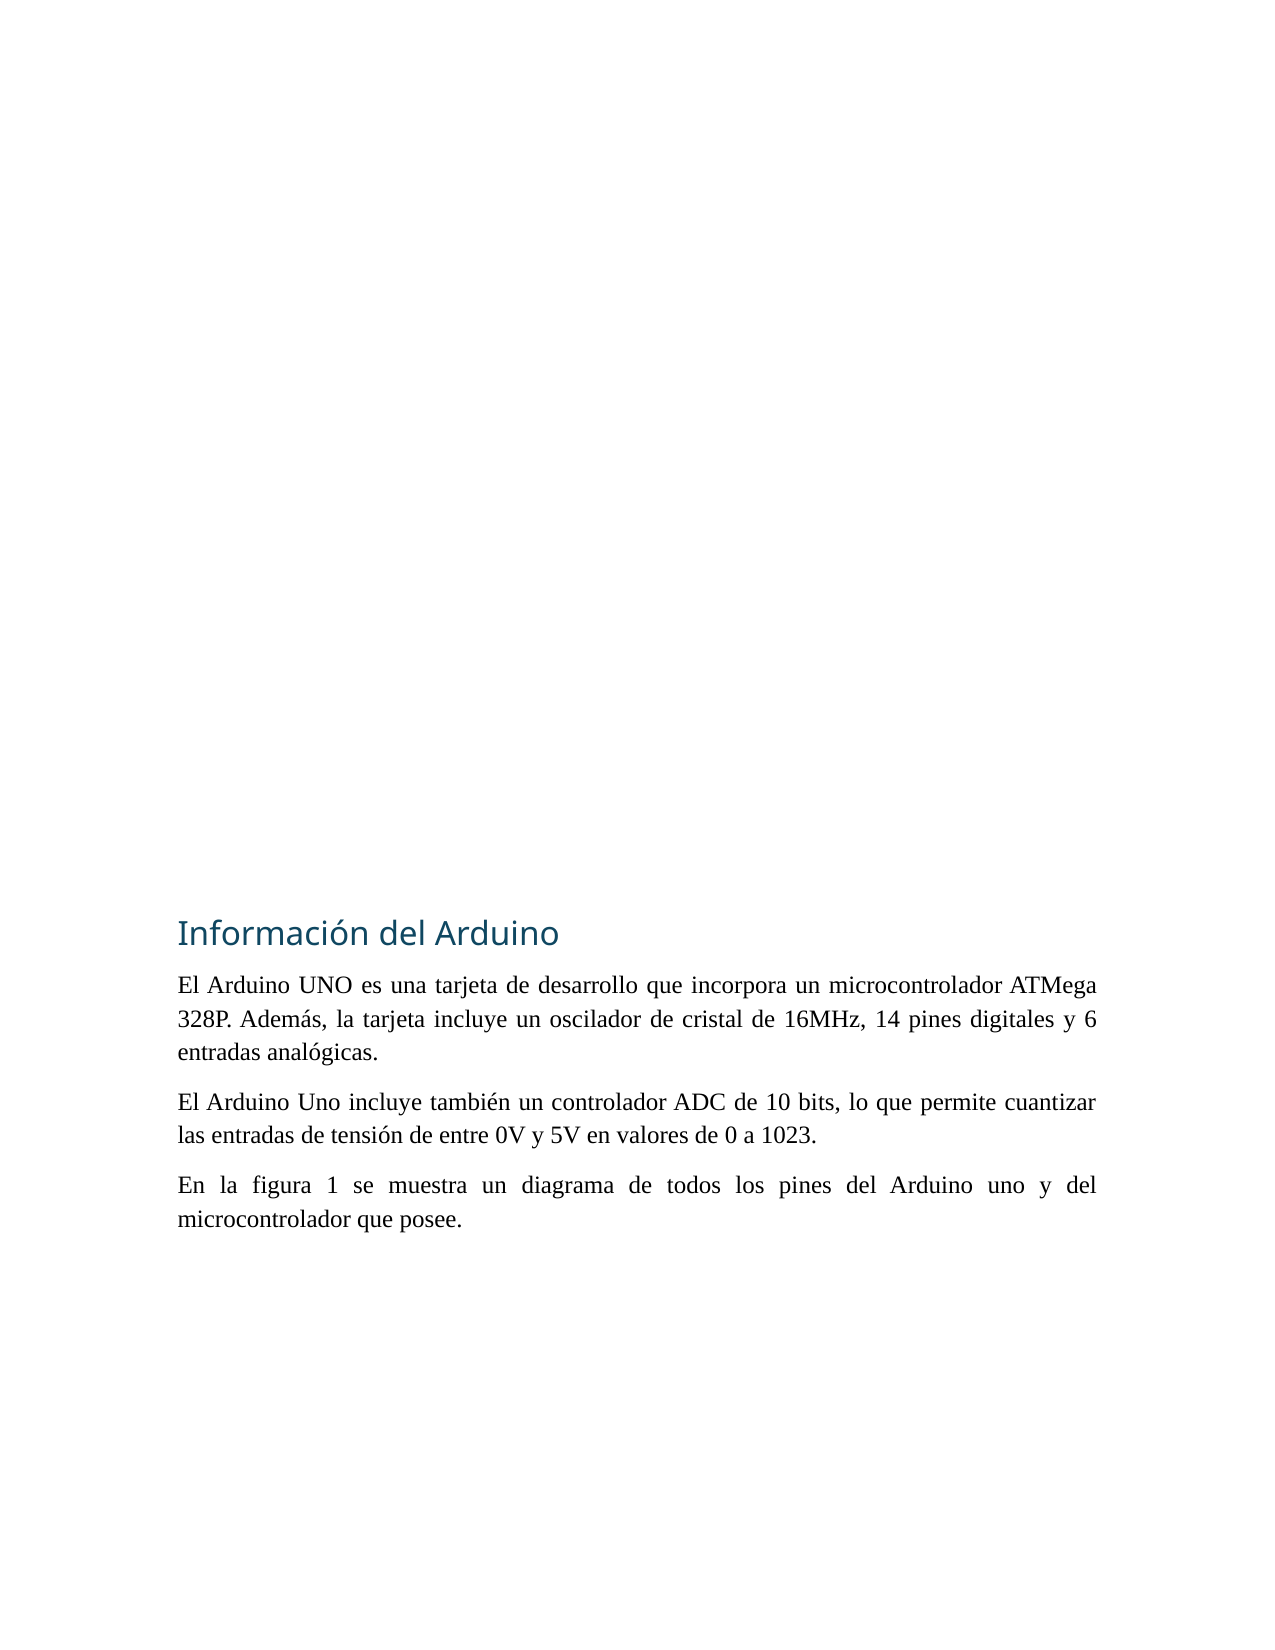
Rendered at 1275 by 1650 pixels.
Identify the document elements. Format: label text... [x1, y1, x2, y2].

text El Arduino UNO es una tarjeta de desarrollo que incorpora un microcontrolador ATMega 328P. Además, la tarjeta incluye un oscilador de cristal de 16MHz, 14 pines digitales y 6 entradas analógicas. [177, 971, 1098, 1066]
text El Arduino Uno incluye también un controlador ADC de 10 bits, lo que permite cuantizar las entradas de tensión de entre 0V y 5V en valores de 0 a 1023. [177, 1087, 1098, 1149]
text En la figura 1 se muestra un diagrama de todos los pines del Arduino uno y del microcontrolador que posee. [177, 1171, 1098, 1233]
subtitle Información del Arduino [177, 909, 1098, 955]
